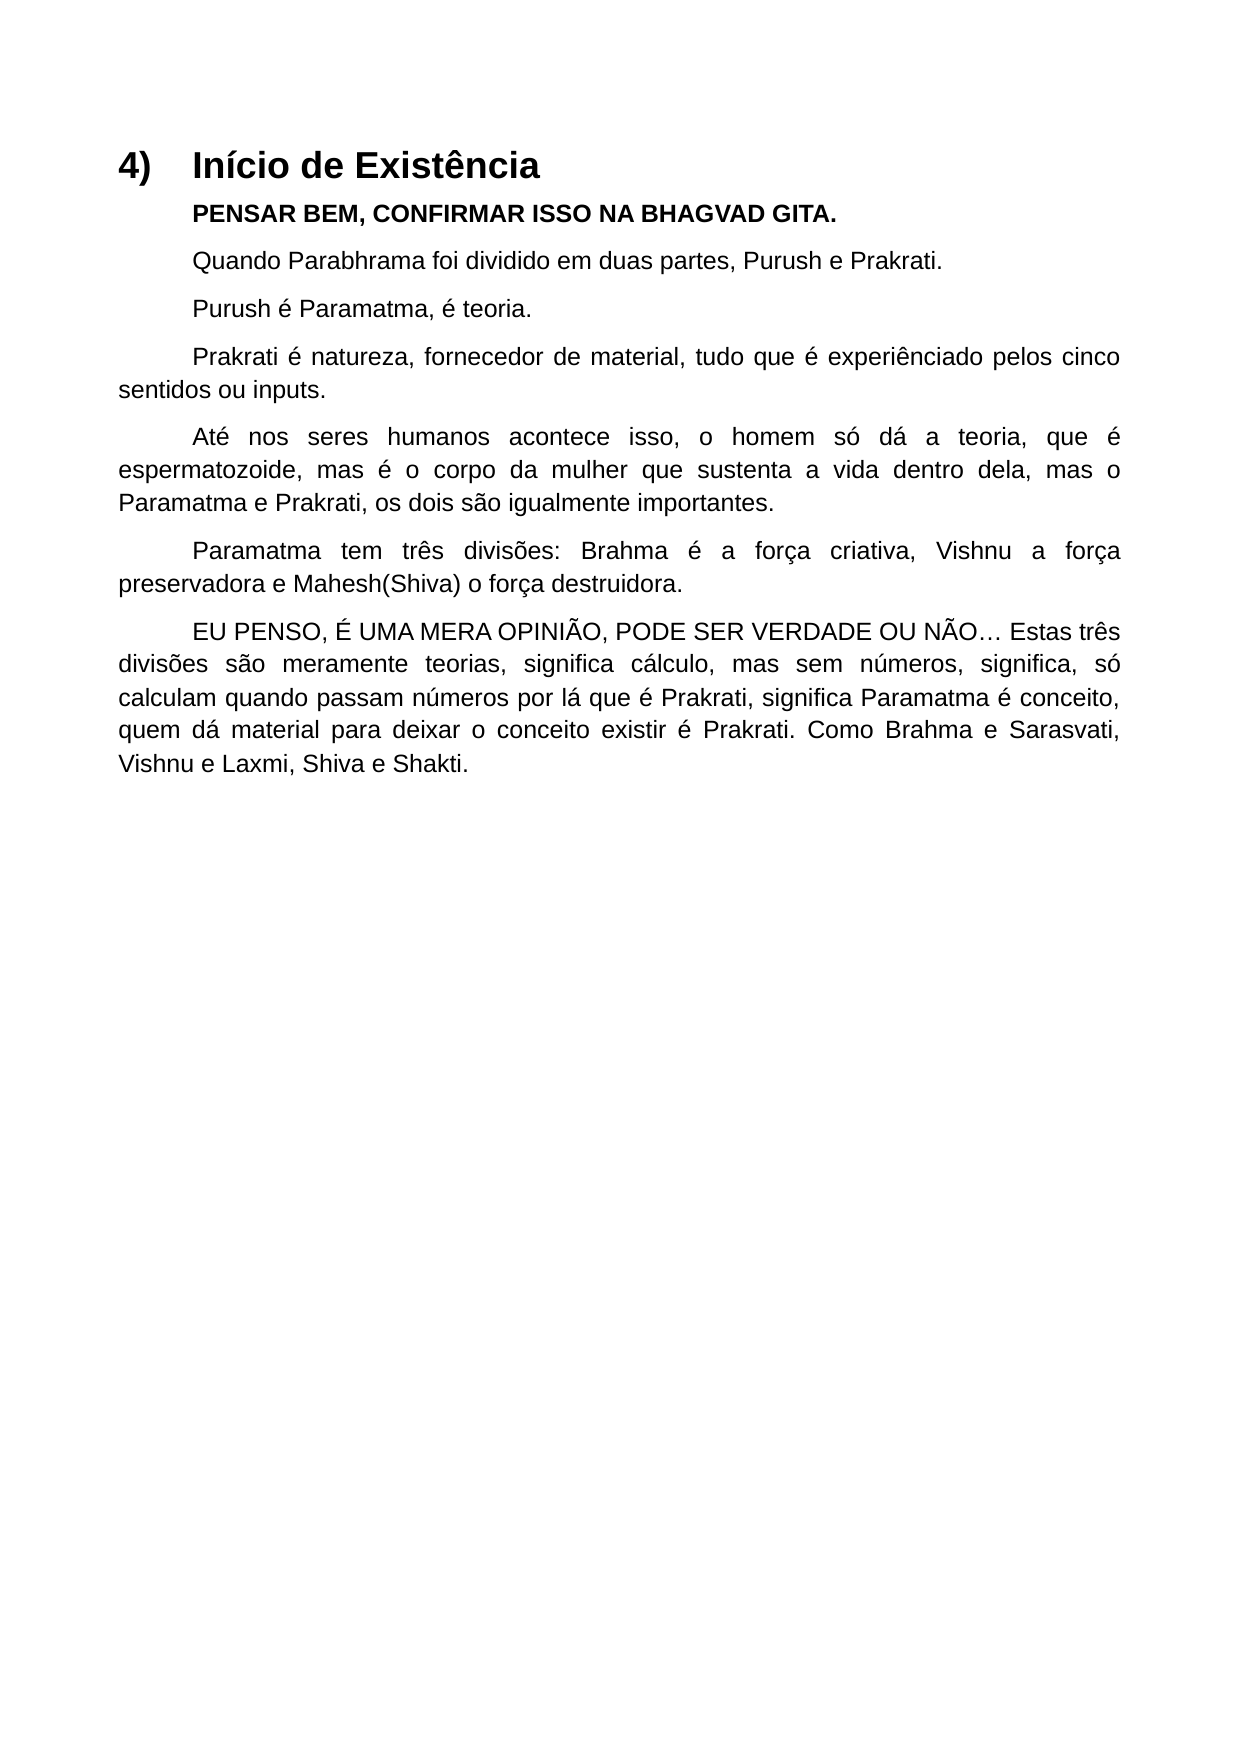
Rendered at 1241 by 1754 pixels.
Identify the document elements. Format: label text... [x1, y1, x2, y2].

text Quando Parabhrama foi dividido em duas partes, Purush e Prakrati. [118, 246, 1122, 275]
text Prakrati é natureza, fornecedor de material, tudo que é experiênciado pelos cinco sentidos ou inputs. [118, 342, 1122, 403]
text Até nos seres humanos acontece isso, o homem só dá a teoria, que é espermatozoide, mas é o corpo da mulher que sustenta a vida dentro dela, mas o Paramatma e Prakrati, os dois são igualmente importantes. [118, 422, 1122, 517]
text Purush é Paramatma, é teoria. [118, 294, 1122, 323]
text EU PENSO, É UMA MERA OPINIÃO, PODE SER VERDADE OU NÃO… Estas três divisões são meramente teorias, significa cálculo, mas sem números, significa, só calculam quando passam números por lá que é Prakrati, significa Paramatma é conceito, quem dá material para deixar o conceito existir é Prakrati. Como Brahma e Sarasvati, Vishnu e Laxmi, Shiva e Shakti. [118, 616, 1122, 777]
text Paramatma tem três divisões: Brahma é a força criativa, Vishnu a força preservadora e Mahesh(Shiva) o força destruidora. [118, 536, 1122, 598]
subtitle Início de Existência [118, 143, 1122, 186]
text PENSAR BEM, CONFIRMAR ISSO NA BHAGVAD GITA. [118, 199, 1122, 227]
